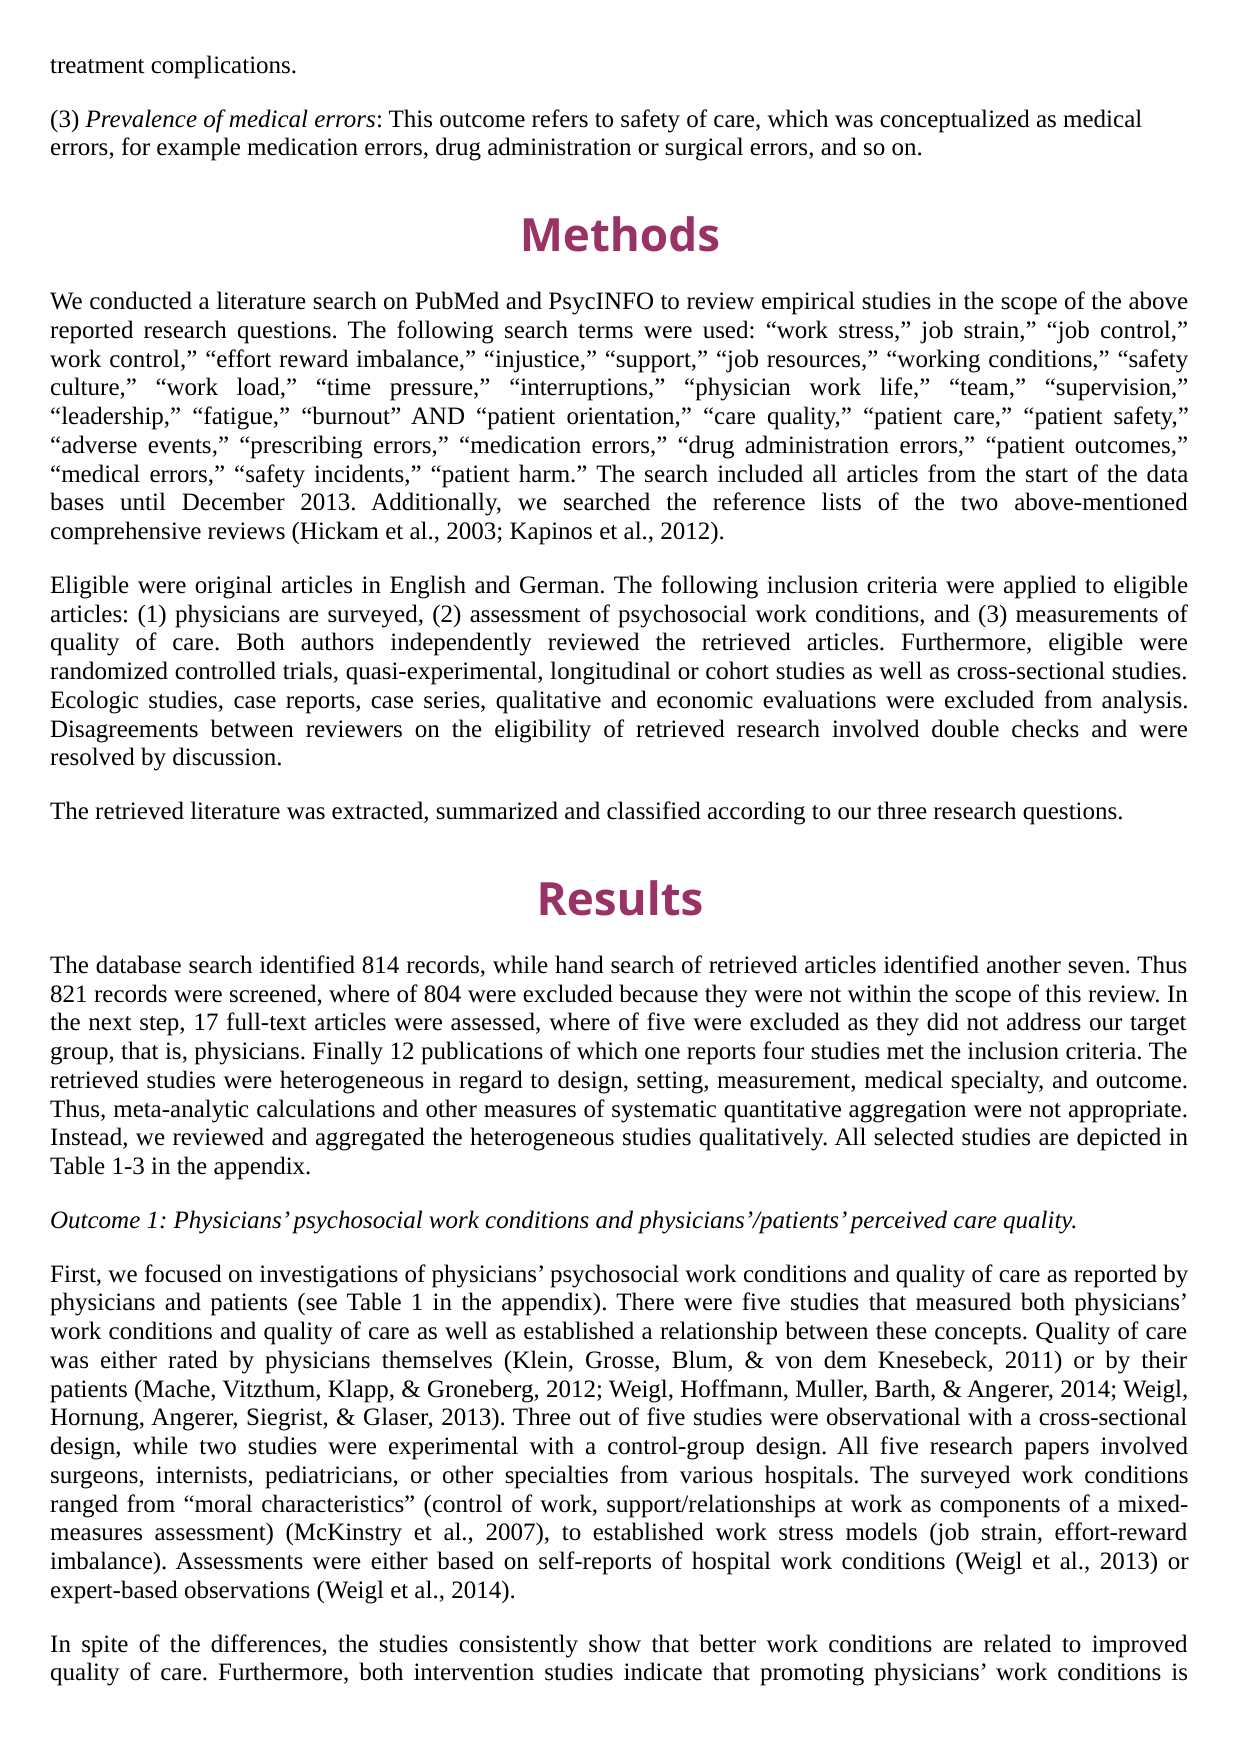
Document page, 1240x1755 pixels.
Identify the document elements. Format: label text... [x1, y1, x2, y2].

text The database search identified 814 records, while hand search of retrieved articles identified another seven. Thus 821 records were screened, where of 804 were excluded because they were not within the scope of this review. In the next step, 17 full-text articles were assessed, where of five were excluded as they did not address our target group, that is, physicians. Finally 12 publications of which one reports four studies met the inclusion criteria. The retrieved studies were heterogeneous in regard to design, setting, measurement, medical specialty, and outcome. Thus, meta-analytic calculations and other measures of systematic quantitative aggregation were not appropriate. Instead, we reviewed and aggregated the heterogeneous studies qualitatively. All selected studies are depicted in Table 1-3 in the appendix. [50, 950, 1189, 1180]
text In spite of the differences, the studies consistently show that better work conditions are related to improved quality of care. Furthermore, both intervention studies indicate that promoting physicians’ work conditions is [50, 1629, 1189, 1686]
text (3) Prevalence of medical errors: This outcome refers to safety of care, which was conceptualized as medical errors, for example medication errors, drug administration or surgical errors, and so on. [50, 104, 1189, 161]
text We conducted a literature search on PubMed and PsycINFO to review empirical studies in the scope of the above reported research questions. The following search terms were used: “work stress,” job strain,” “job control,” work control,” “effort reward imbalance,” “injustice,” “support,” “job resources,” “working conditions,” “safety culture,” “work load,” “time pressure,” “interruptions,” “physician work life,” “team,” “supervision,” “leadership,” “fatigue,” “burnout” AND “patient orientation,” “care quality,” “patient care,” “patient safety,” “adverse events,” “prescribing errors,” “medication errors,” “drug administration errors,” “patient outcomes,” “medical errors,” “safety incidents,” “patient harm.” The search included all articles from the start of the data bases until December 2013. Additionally, we searched the reference lists of the two above-mentioned comprehensive reviews (Hickam et al., 2003; Kapinos et al., 2012). [50, 286, 1189, 545]
subtitle Methods [50, 211, 1189, 261]
text treatment complications. [50, 50, 1189, 79]
text The retrieved literature was extracted, summarized and classified according to our three research questions. [50, 796, 1189, 825]
text First, we focused on investigations of physicians’ psychosocial work conditions and quality of care as reported by physicians and patients (see Table 1 in the appendix). There were five studies that measured both physicians’ work conditions and quality of care as well as established a relationship between these concepts. Quality of care was either rated by physicians themselves (Klein, Grosse, Blum, & von dem Knesebeck, 2011) or by their patients (Mache, Vitzthum, Klapp, & Groneberg, 2012; Weigl, Hoffmann, Muller, Barth, & Angerer, 2014; Weigl, Hornung, Angerer, Siegrist, & Glaser, 2013). Three out of five studies were observational with a cross-sectional design, while two studies were experimental with a control-group design. All five research papers involved surgeons, internists, pediatricians, or other specialties from various hospitals. The surveyed work conditions ranged from “moral characteristics” (control of work, support/relationships at work as components of a mixed-measures assessment) (McKinstry et al., 2007), to established work stress models (job strain, effort-reward imbalance). Assessments were either based on self-reports of hospital work conditions (Weigl et al., 2013) or expert-based observations (Weigl et al., 2014). [50, 1259, 1189, 1604]
subtitle Results [50, 875, 1189, 925]
text Eligible were original articles in English and German. The following inclusion criteria were applied to eligible articles: (1) physicians are surveyed, (2) assessment of psychosocial work conditions, and (3) measurements of quality of care. Both authors independently reviewed the retrieved articles. Furthermore, eligible were randomized controlled trials, quasi-experimental, longitudinal or cohort studies as well as cross-sectional studies. Ecologic studies, case reports, case series, qualitative and economic evaluations were excluded from analysis. Disagreements between reviewers on the eligibility of retrieved research involved double checks and were resolved by discussion. [50, 570, 1189, 771]
text Outcome 1: Physicians’ psychosocial work conditions and physicians’/patients’ perceived care quality. [50, 1205, 1189, 1234]
